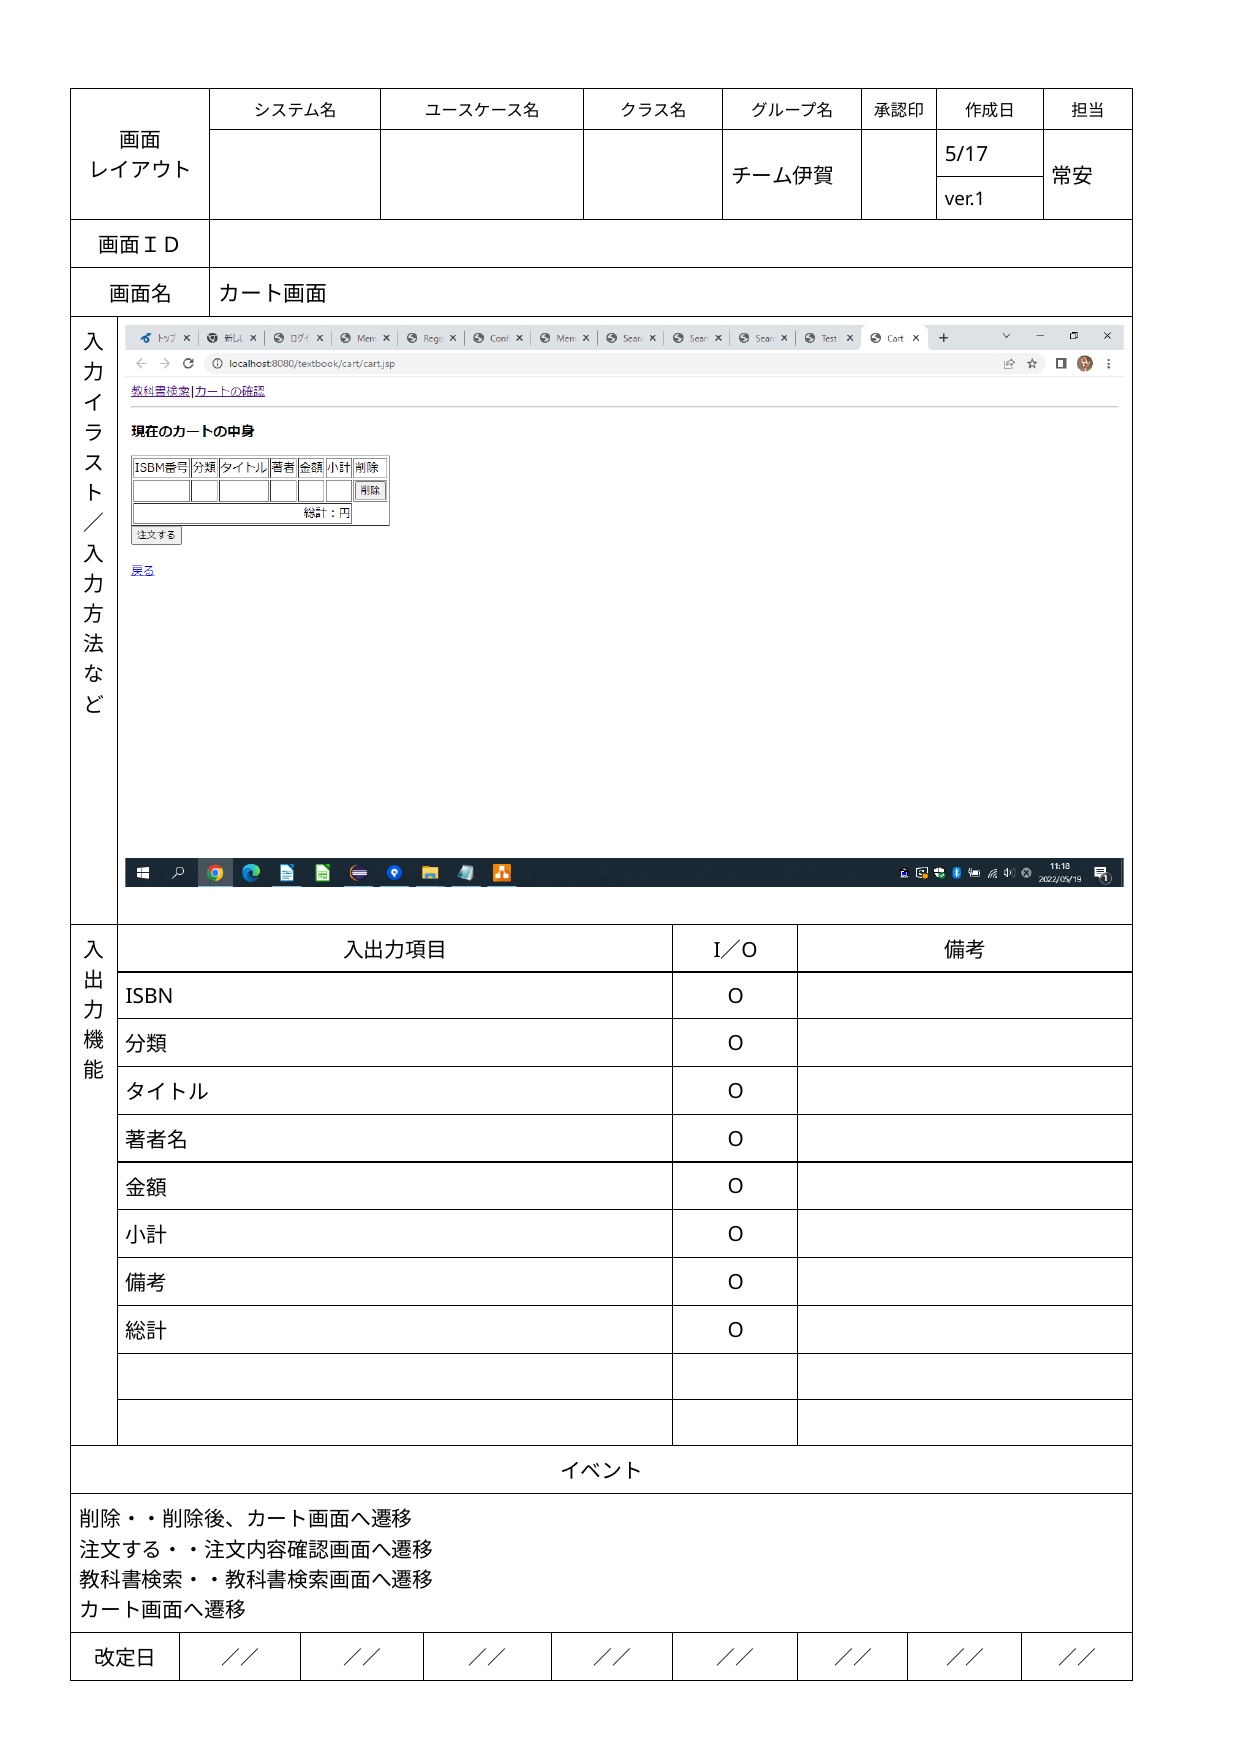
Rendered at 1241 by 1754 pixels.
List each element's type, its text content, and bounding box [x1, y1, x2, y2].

table_header ユースケース名 [381, 89, 583, 129]
table_cell [798, 1067, 1132, 1113]
table_cell [673, 1354, 797, 1399]
table_header 画面 レイアウト [71, 89, 209, 219]
table_cell [118, 317, 1132, 923]
table_cell 著者名 [118, 1115, 672, 1161]
table_cell ver.1 [937, 177, 1043, 219]
table_cell [584, 130, 722, 219]
table_cell [798, 1019, 1132, 1066]
table_cell [798, 1258, 1132, 1305]
table_cell [673, 1400, 797, 1445]
table_cell 小計 [118, 1210, 672, 1257]
table_cell [798, 1210, 1132, 1257]
table_cell [210, 130, 380, 219]
table_cell [798, 1400, 1132, 1445]
table_header システム名 [210, 89, 380, 129]
table_cell [381, 130, 583, 219]
table_cell 備考 [798, 925, 1132, 971]
table_header 担当 [1044, 89, 1132, 129]
table_cell ／／ [1022, 1633, 1132, 1680]
table_cell 5/17 [937, 130, 1043, 176]
table_cell O [673, 1306, 797, 1353]
table_cell カート画面 [210, 268, 1132, 316]
table_cell 金額 [118, 1163, 672, 1209]
table_cell [118, 1400, 672, 1445]
table_cell I／O [673, 925, 797, 971]
table_cell ／／ [552, 1633, 672, 1680]
table_cell イベント [71, 1446, 1132, 1493]
table_cell ISBN [118, 973, 672, 1018]
table_cell [798, 1163, 1132, 1209]
table_cell 入出力項目 [118, 925, 672, 971]
table_header 承認印 [862, 89, 936, 129]
table_header 作成日 [937, 89, 1043, 129]
table_cell 画面ＩＤ [71, 220, 209, 267]
table_cell O [673, 1019, 797, 1066]
table_cell O [673, 1115, 797, 1161]
table_cell 総計 [118, 1306, 672, 1353]
table_cell 備考 [118, 1258, 672, 1305]
table_cell ／／ [301, 1633, 423, 1680]
table_cell ／／ [673, 1633, 797, 1680]
table_cell [798, 1115, 1132, 1161]
table_cell [862, 130, 936, 219]
table_cell [210, 220, 1132, 267]
table_cell 画面名 [71, 268, 209, 316]
table_cell O [673, 1258, 797, 1305]
table_cell 削除・・削除後、カート画面へ遷移 注文する・・注文内容確認画面へ遷移 教科書検索・・教科書検索画面へ遷移 カート画面へ遷移 [71, 1494, 1132, 1632]
table_cell [798, 1354, 1132, 1399]
picture [125, 325, 1124, 887]
table_cell O [673, 973, 797, 1018]
table_cell 分類 [118, 1019, 672, 1066]
table_header グループ名 [723, 89, 861, 129]
table_cell 常安 [1044, 130, 1132, 219]
table_cell ／／ [180, 1633, 300, 1680]
table_cell 改定日 [71, 1633, 179, 1680]
table_cell [798, 1306, 1132, 1353]
table_cell ／／ [424, 1633, 551, 1680]
table_cell ／／ [908, 1633, 1021, 1680]
table_cell 入力イラスト／入力方法など [71, 317, 117, 923]
table_header クラス名 [584, 89, 722, 129]
table_cell O [673, 1067, 797, 1113]
table_cell [118, 1354, 672, 1399]
table_cell ／／ [798, 1633, 907, 1680]
table_cell O [673, 1210, 797, 1257]
table_cell チーム伊賀 [723, 130, 861, 219]
table_cell O [673, 1163, 797, 1209]
table_cell タイトル [118, 1067, 672, 1113]
table_cell [798, 973, 1132, 1018]
table_cell 入出力機能 [71, 925, 117, 1445]
